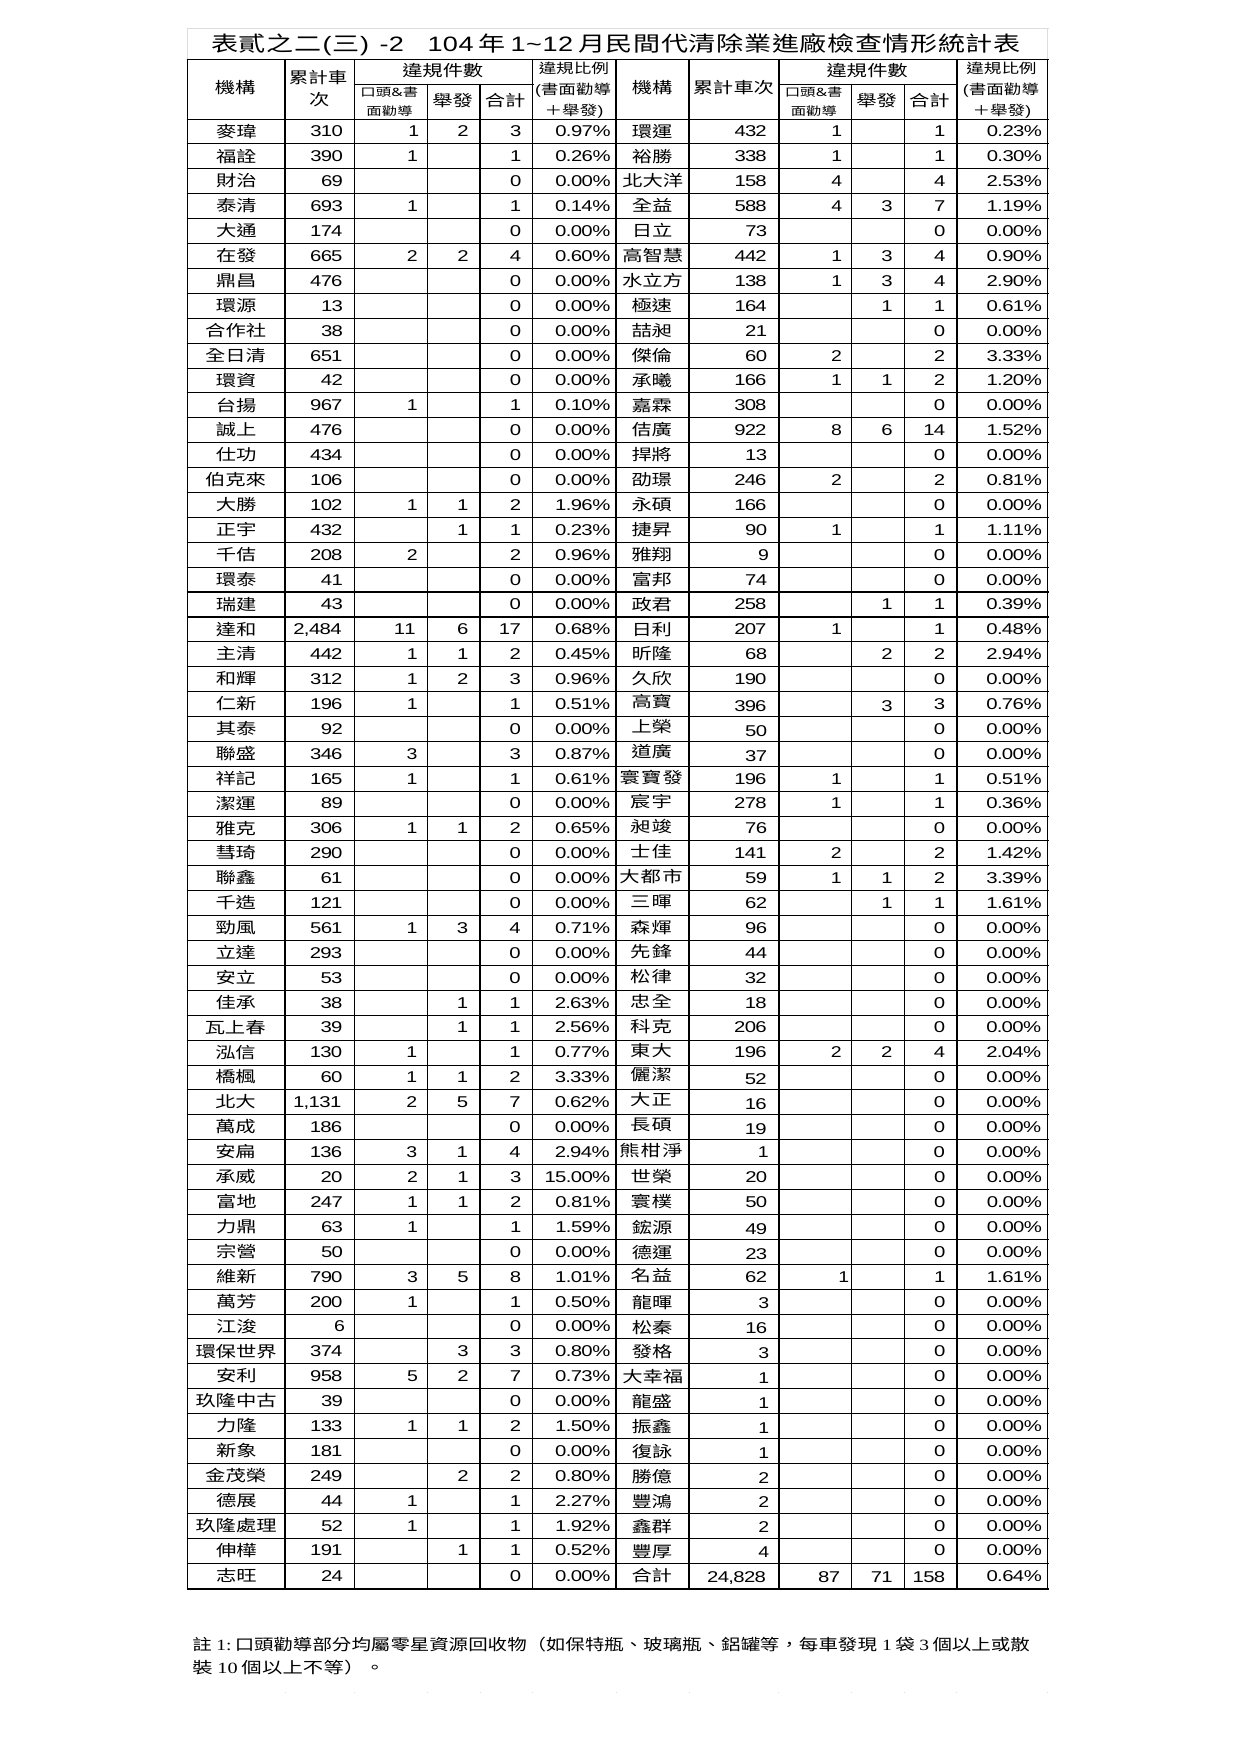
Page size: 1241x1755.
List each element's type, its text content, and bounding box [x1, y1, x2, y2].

table_cell 復詠 [617, 1439, 688, 1463]
table_cell 松律 [617, 966, 688, 990]
table_cell 62 [690, 1265, 778, 1288]
table_cell 累計車次 [690, 60, 778, 118]
table_cell 293 [286, 941, 354, 965]
table_cell [780, 1439, 851, 1463]
table_cell [780, 916, 851, 940]
table_cell 0 [481, 269, 532, 293]
table_cell 3 [852, 244, 904, 268]
table_cell 16 [690, 1315, 778, 1338]
table_cell 2 [481, 642, 532, 666]
table_cell 1 [355, 1414, 427, 1438]
table_cell 1 [481, 692, 532, 716]
table_cell 1.50% [533, 1414, 615, 1438]
table_cell 2 [481, 1190, 532, 1214]
table_cell 財治 [188, 169, 284, 193]
table_cell 0.96% [533, 543, 615, 567]
table_cell 維新 [188, 1265, 284, 1288]
table_cell 全益 [617, 194, 688, 218]
table_cell 江浚 [188, 1315, 284, 1338]
table_cell 52 [690, 1066, 778, 1089]
table_cell 2 [852, 642, 904, 666]
table_cell 0.00% [958, 1364, 1047, 1388]
table_cell 0 [481, 1389, 532, 1413]
table_cell 196 [690, 1041, 778, 1064]
table_cell [428, 294, 479, 318]
table_cell 德展 [188, 1489, 284, 1513]
table_cell 大都市 [617, 866, 688, 890]
table_cell 泰清 [188, 194, 284, 218]
table_cell 3.33% [533, 1066, 615, 1089]
table_cell 2 [428, 1364, 479, 1388]
table_cell 0 [905, 991, 956, 1015]
table_cell 1 [481, 393, 532, 417]
table_cell 聯盛 [188, 742, 284, 766]
table_cell 0.61% [533, 767, 615, 791]
table_cell 祥記 [188, 767, 284, 791]
table_cell 442 [690, 244, 778, 268]
table_cell 1 [905, 144, 956, 168]
table_cell 大幸福 [617, 1364, 688, 1388]
table_cell [428, 891, 479, 915]
table_cell 1 [428, 1414, 479, 1438]
table_cell 2 [780, 1041, 851, 1064]
table_cell 0 [905, 543, 956, 567]
table_cell [428, 169, 479, 193]
table_cell [428, 1489, 479, 1513]
table_cell 0 [905, 1439, 956, 1463]
table_cell 喆昶 [617, 319, 688, 342]
table_cell 環泰 [188, 568, 284, 591]
table_cell 0.00% [533, 418, 615, 442]
table_cell 0.00% [533, 966, 615, 990]
table_cell 0 [905, 319, 956, 342]
table_cell 20 [286, 1165, 354, 1189]
table_cell 0.00% [958, 493, 1047, 517]
table_cell [852, 1315, 904, 1338]
table_cell [355, 418, 427, 442]
table_cell 2 [905, 866, 956, 890]
table_cell 106 [286, 468, 354, 492]
table_cell 1 [428, 1165, 479, 1189]
table_cell 0.00% [533, 269, 615, 293]
table_cell 2 [905, 468, 956, 492]
table_cell 2.04% [958, 1041, 1047, 1064]
table_cell 0.00% [533, 1115, 615, 1139]
table_cell 0.00% [958, 717, 1047, 741]
table_cell 1 [355, 1041, 427, 1064]
table_cell 違規件數 [780, 60, 956, 83]
table_cell 39 [286, 1389, 354, 1413]
table_cell 1 [481, 144, 532, 168]
table_cell 0.51% [958, 767, 1047, 791]
table_cell 機構 [188, 60, 284, 118]
table_cell 道廣 [617, 742, 688, 766]
table_cell 1 [852, 866, 904, 890]
table_cell [428, 269, 479, 293]
table_cell 0.00% [533, 593, 615, 616]
table_cell 306 [286, 817, 354, 840]
table_cell 53 [286, 966, 354, 990]
table_cell 昕隆 [617, 642, 688, 666]
table_cell [355, 518, 427, 542]
table_cell 先鋒 [617, 941, 688, 965]
table_cell 7 [905, 194, 956, 218]
table_cell 環資 [188, 369, 284, 392]
table_cell 0 [905, 916, 956, 940]
table_cell 仕功 [188, 443, 284, 467]
table_cell 宗營 [188, 1240, 284, 1264]
table_cell 豐鴻 [617, 1489, 688, 1513]
table_cell 2 [905, 642, 956, 666]
table_cell 588 [690, 194, 778, 218]
table_cell 0.00% [958, 991, 1047, 1015]
table_cell 1 [355, 692, 427, 716]
table_cell 彗琦 [188, 841, 284, 865]
table_cell 3 [690, 1339, 778, 1363]
table_cell 0 [481, 344, 532, 367]
table_cell 9 [690, 543, 778, 567]
table_cell 476 [286, 418, 354, 442]
table_cell [852, 1439, 904, 1463]
table_cell 2 [355, 244, 427, 268]
table_cell 3 [428, 916, 479, 940]
table_cell 3 [481, 1165, 532, 1189]
table_cell 43 [286, 593, 354, 616]
table_cell [428, 1315, 479, 1338]
table_cell 富邦 [617, 568, 688, 591]
table_cell 50 [286, 1240, 354, 1264]
table_cell 主清 [188, 642, 284, 666]
table_cell [428, 144, 479, 168]
table_cell 0.87% [533, 742, 615, 766]
table_cell 2 [428, 667, 479, 691]
table_cell 1 [481, 767, 532, 791]
table_cell 8 [481, 1265, 532, 1288]
table_cell 0.61% [958, 294, 1047, 318]
table_cell [852, 1215, 904, 1239]
table_cell 0.00% [533, 841, 615, 865]
table_cell 0 [481, 369, 532, 392]
table_cell 338 [690, 144, 778, 168]
table_cell 0 [905, 817, 956, 840]
table_cell 693 [286, 194, 354, 218]
table_cell 0.00% [958, 443, 1047, 467]
table_cell 萬芳 [188, 1290, 284, 1313]
table_cell 0 [481, 169, 532, 193]
table_cell 1.92% [533, 1514, 615, 1537]
table_cell 力鼎 [188, 1215, 284, 1239]
table_cell 玖隆中古 [188, 1389, 284, 1413]
table_cell 0 [905, 443, 956, 467]
table_cell 1 [780, 866, 851, 890]
table_cell 20 [690, 1165, 778, 1189]
table_cell [780, 1489, 851, 1513]
table_cell 福詮 [188, 144, 284, 168]
table_cell 0.97% [533, 120, 615, 143]
table_cell 2 [428, 120, 479, 143]
table_cell 3.33% [958, 344, 1047, 367]
table_cell [852, 1165, 904, 1189]
table_cell 千佶 [188, 543, 284, 567]
table_cell [355, 1016, 427, 1039]
table_cell 0.00% [958, 1140, 1047, 1164]
table_cell [355, 369, 427, 392]
table_cell 90 [690, 518, 778, 542]
table_cell 247 [286, 1190, 354, 1214]
table_cell 承威 [188, 1165, 284, 1189]
table_cell 4 [905, 169, 956, 193]
table_cell 476 [286, 269, 354, 293]
table_cell [428, 1564, 479, 1588]
table_cell 0.00% [958, 1514, 1047, 1537]
table_cell 日利 [617, 618, 688, 641]
table_cell 1.96% [533, 493, 615, 517]
table_cell 967 [286, 393, 354, 417]
table_cell [780, 1315, 851, 1338]
table_cell 4 [905, 244, 956, 268]
table_cell 聯鑫 [188, 866, 284, 890]
table_cell [428, 194, 479, 218]
table_cell 3 [690, 1290, 778, 1313]
table_cell 2 [481, 493, 532, 517]
table_cell 2 [690, 1489, 778, 1513]
table_cell 上榮 [617, 717, 688, 741]
table_cell 鋐源 [617, 1215, 688, 1239]
table_cell [428, 941, 479, 965]
table_cell 2 [355, 1165, 427, 1189]
table_cell 在發 [188, 244, 284, 268]
table_cell 合計 [905, 85, 956, 118]
table_cell 1.11% [958, 518, 1047, 542]
table_cell 0 [481, 1115, 532, 1139]
table_cell 松秦 [617, 1315, 688, 1338]
table_cell [852, 1016, 904, 1039]
table_cell [428, 1290, 479, 1313]
table_cell [355, 294, 427, 318]
table_cell 佳承 [188, 991, 284, 1015]
table_cell 2 [690, 1464, 778, 1488]
table_cell [780, 692, 851, 716]
table_cell 17 [481, 618, 532, 641]
table_cell [355, 891, 427, 915]
table_cell [428, 1041, 479, 1064]
table_cell 永碩 [617, 493, 688, 517]
table_cell 191 [286, 1539, 354, 1562]
table_cell 1 [780, 244, 851, 268]
table_cell [428, 692, 479, 716]
table_cell 0 [905, 742, 956, 766]
table_cell [852, 319, 904, 342]
table_cell 宸宇 [617, 792, 688, 816]
table_cell [852, 991, 904, 1015]
table_cell 2 [780, 468, 851, 492]
table_cell [852, 1090, 904, 1114]
table_cell 0.00% [958, 817, 1047, 840]
table_cell 1 [481, 1016, 532, 1039]
table_cell 大正 [617, 1090, 688, 1114]
table_cell 1 [481, 1041, 532, 1064]
table_cell 泓信 [188, 1041, 284, 1064]
table_cell [355, 991, 427, 1015]
table_cell [852, 169, 904, 193]
table_cell 11 [355, 618, 427, 641]
table_cell 忠全 [617, 991, 688, 1015]
table_cell 3 [481, 667, 532, 691]
table_cell 極速 [617, 294, 688, 318]
table_cell 4 [905, 269, 956, 293]
table_cell [780, 443, 851, 467]
table_cell 38 [286, 319, 354, 342]
table_cell 0.00% [533, 1240, 615, 1264]
table_cell [355, 792, 427, 816]
table_cell 1.20% [958, 369, 1047, 392]
table_cell 違規比例 (書面勸導 ＋舉發) [958, 60, 1047, 118]
table_cell 佶廣 [617, 418, 688, 442]
table_cell [852, 1115, 904, 1139]
table_cell 665 [286, 244, 354, 268]
table_cell 19 [690, 1115, 778, 1139]
table_cell 合作社 [188, 319, 284, 342]
table_cell 大勝 [188, 493, 284, 517]
table_cell 寰樸 [617, 1190, 688, 1214]
table_cell 0.77% [533, 1041, 615, 1064]
table_cell 安立 [188, 966, 284, 990]
table_cell 0.00% [958, 319, 1047, 342]
table_cell 2.94% [533, 1140, 615, 1164]
table_cell 0.26% [533, 144, 615, 168]
table_cell 1.61% [958, 1265, 1047, 1288]
table_cell 橋楓 [188, 1066, 284, 1089]
table_cell 0.65% [533, 817, 615, 840]
table_cell 1.61% [958, 891, 1047, 915]
table_cell 2.94% [958, 642, 1047, 666]
table_cell 0.68% [533, 618, 615, 641]
table_cell 德運 [617, 1240, 688, 1264]
table_cell 1 [428, 1539, 479, 1562]
table_cell 138 [690, 269, 778, 293]
table_cell 208 [286, 543, 354, 567]
table_cell 2 [481, 1414, 532, 1438]
table_cell 1 [428, 493, 479, 517]
table_cell [780, 1115, 851, 1139]
table_cell 嘉霖 [617, 393, 688, 417]
table_cell 1 [905, 294, 956, 318]
table_cell 0 [905, 1414, 956, 1438]
table_cell [852, 518, 904, 542]
table_cell 世榮 [617, 1165, 688, 1189]
table_cell 44 [690, 941, 778, 965]
table_cell 23 [690, 1240, 778, 1264]
table_cell 190 [690, 667, 778, 691]
table_cell [852, 1389, 904, 1413]
table_header 表貳之二(三) -2 104年1~12月民間代清除業進廠檢查情形統計表 [188, 29, 1047, 58]
table_cell 富地 [188, 1190, 284, 1214]
table_cell 雅克 [188, 817, 284, 840]
table_cell 1 [355, 1190, 427, 1214]
table_cell 6 [852, 418, 904, 442]
table_cell 60 [690, 344, 778, 367]
table_cell [852, 817, 904, 840]
table_cell 2.27% [533, 1489, 615, 1513]
table_cell 7 [481, 1364, 532, 1388]
table_cell 1 [355, 667, 427, 691]
table_cell 1 [905, 891, 956, 915]
table_cell 1 [481, 518, 532, 542]
table_cell 0 [481, 1439, 532, 1463]
table_cell 1.52% [958, 418, 1047, 442]
table_cell 環保世界 [188, 1339, 284, 1363]
table_cell 0.00% [958, 1315, 1047, 1338]
table_cell [355, 1389, 427, 1413]
table_cell 62 [690, 891, 778, 915]
table_cell 651 [286, 344, 354, 367]
table_cell 0 [481, 294, 532, 318]
table_cell 0.81% [533, 1190, 615, 1214]
table_cell [428, 443, 479, 467]
table_cell [780, 1539, 851, 1562]
table_cell 0.00% [533, 219, 615, 243]
table_cell [780, 1364, 851, 1388]
table_cell 1 [355, 767, 427, 791]
table_cell [780, 1514, 851, 1537]
table_cell [780, 717, 851, 741]
table_cell 1 [355, 1489, 427, 1513]
table_cell 4 [780, 169, 851, 193]
table_cell 發格 [617, 1339, 688, 1363]
table_cell 1 [428, 1140, 479, 1164]
table_cell 1 [905, 767, 956, 791]
table_cell [355, 1439, 427, 1463]
table_cell 158 [690, 169, 778, 193]
table_cell 74 [690, 568, 778, 591]
table_cell 0.00% [958, 393, 1047, 417]
table_cell 麥瑋 [188, 120, 284, 143]
table_cell 166 [690, 369, 778, 392]
table_cell 922 [690, 418, 778, 442]
table_cell 寰寶發 [617, 767, 688, 791]
table_cell 1 [905, 518, 956, 542]
table_cell 北大洋 [617, 169, 688, 193]
table_cell 1 [481, 1514, 532, 1537]
table_cell [355, 1564, 427, 1588]
table_cell 0 [481, 866, 532, 890]
table_cell 仁新 [188, 692, 284, 716]
table_cell 環源 [188, 294, 284, 318]
table_cell 3 [852, 194, 904, 218]
table_cell 3 [428, 1339, 479, 1363]
table_cell 正宇 [188, 518, 284, 542]
table_cell 全日清 [188, 344, 284, 367]
table_cell 2 [428, 1464, 479, 1488]
table_cell [428, 841, 479, 865]
table_cell [780, 1066, 851, 1089]
table_cell [780, 1190, 851, 1214]
table_cell 0.23% [958, 120, 1047, 143]
table_cell 50 [690, 1190, 778, 1214]
table_cell [355, 568, 427, 591]
table_cell 1 [481, 194, 532, 218]
table_cell 7 [481, 1090, 532, 1114]
table_cell 13 [286, 294, 354, 318]
table_cell 0 [481, 792, 532, 816]
table_cell [852, 393, 904, 417]
table_cell 1 [428, 518, 479, 542]
table_cell 1 [690, 1389, 778, 1413]
table_cell 0 [481, 468, 532, 492]
table_cell [780, 991, 851, 1015]
table_cell 0 [905, 1016, 956, 1039]
table_cell [355, 1464, 427, 1488]
table_cell 61 [286, 866, 354, 890]
table_cell 0 [905, 1539, 956, 1562]
table_cell 196 [690, 767, 778, 791]
table_cell [780, 1339, 851, 1363]
table_cell 0.00% [958, 543, 1047, 567]
table_cell 1 [355, 1514, 427, 1537]
table_cell 1 [780, 792, 851, 816]
table_cell 0.30% [958, 144, 1047, 168]
table_cell [852, 841, 904, 865]
table_cell 6 [286, 1315, 354, 1338]
table_cell 1 [780, 518, 851, 542]
table_cell 安利 [188, 1364, 284, 1388]
table_cell 1 [355, 1066, 427, 1089]
table_cell [428, 767, 479, 791]
table_cell [780, 642, 851, 666]
table_cell 0.00% [958, 1539, 1047, 1562]
table_cell 裕勝 [617, 144, 688, 168]
table_cell 196 [286, 692, 354, 716]
table_cell 志旺 [188, 1564, 284, 1588]
table_cell [780, 1414, 851, 1438]
table_cell 1 [355, 393, 427, 417]
table_cell 0.00% [533, 717, 615, 741]
table_cell 1 [481, 1215, 532, 1239]
table_cell [852, 916, 904, 940]
table_cell 0.00% [958, 1464, 1047, 1488]
table_cell 0 [905, 667, 956, 691]
table_cell 名益 [617, 1265, 688, 1288]
table_cell 18 [690, 991, 778, 1015]
table_cell 0.39% [958, 593, 1047, 616]
table_cell 0.00% [958, 1414, 1047, 1438]
table_cell [852, 543, 904, 567]
table_cell 0.00% [533, 369, 615, 392]
table_cell 13 [690, 443, 778, 467]
table_cell 1 [355, 194, 427, 218]
table_cell [852, 767, 904, 791]
table_cell [428, 568, 479, 591]
table_cell [780, 493, 851, 517]
table_cell 0.51% [533, 692, 615, 716]
table_cell 2 [852, 1041, 904, 1064]
table_cell [852, 568, 904, 591]
table_cell 金茂榮 [188, 1464, 284, 1488]
table_cell [428, 1240, 479, 1264]
table_cell [428, 866, 479, 890]
table_cell 246 [690, 468, 778, 492]
table_cell [780, 1090, 851, 1114]
table_cell 立達 [188, 941, 284, 965]
table_cell 2.90% [958, 269, 1047, 293]
table_cell 1 [780, 269, 851, 293]
table_cell 勝億 [617, 1464, 688, 1488]
table_cell 434 [286, 443, 354, 467]
table_cell 0.90% [958, 244, 1047, 268]
table_cell 52 [286, 1514, 354, 1537]
table_cell 1.19% [958, 194, 1047, 218]
table_cell 1 [355, 120, 427, 143]
table_cell 0.00% [958, 219, 1047, 243]
table_cell 0.52% [533, 1539, 615, 1562]
table_cell 69 [286, 169, 354, 193]
table_cell [852, 144, 904, 168]
table_cell 0 [481, 941, 532, 965]
table_cell 機構 [617, 60, 688, 118]
table_cell 0.00% [958, 742, 1047, 766]
table_cell 2 [355, 1090, 427, 1114]
table_cell 0.00% [533, 568, 615, 591]
table_cell 2 [481, 1066, 532, 1089]
table_cell 0 [905, 1315, 956, 1338]
table_cell 1 [355, 493, 427, 517]
table_cell 0.00% [958, 1066, 1047, 1089]
table_cell [852, 618, 904, 641]
table_cell [852, 1240, 904, 1264]
table_cell 安扁 [188, 1140, 284, 1164]
table_cell 0.00% [958, 1115, 1047, 1139]
table_cell 3.39% [958, 866, 1047, 890]
table_cell 0.00% [958, 966, 1047, 990]
table_cell 0.00% [533, 169, 615, 193]
table_cell 21 [690, 319, 778, 342]
table_cell [355, 169, 427, 193]
table_cell 1 [428, 817, 479, 840]
table_cell 1 [690, 1439, 778, 1463]
table_cell [852, 792, 904, 816]
table_cell 1 [780, 369, 851, 392]
table_cell 73 [690, 219, 778, 243]
table_cell 0.00% [533, 443, 615, 467]
table_cell 76 [690, 817, 778, 840]
table_cell 3 [852, 692, 904, 716]
table_cell [852, 219, 904, 243]
table_cell 0 [481, 443, 532, 467]
table_cell 劭璟 [617, 468, 688, 492]
table_cell [355, 269, 427, 293]
table_cell 4 [481, 1140, 532, 1164]
table_cell 0.62% [533, 1090, 615, 1114]
table_cell [428, 1115, 479, 1139]
table_cell 3 [481, 742, 532, 766]
table_cell 1 [428, 991, 479, 1015]
table_cell 3 [355, 1140, 427, 1164]
table_cell [780, 1464, 851, 1488]
table_cell 0 [905, 1190, 956, 1214]
table_cell 32 [690, 966, 778, 990]
table_cell 346 [286, 742, 354, 766]
table_cell 158 [905, 1564, 956, 1588]
table_cell [355, 966, 427, 990]
table_cell 誠上 [188, 418, 284, 442]
table_cell 0.00% [958, 941, 1047, 965]
table_cell 0 [481, 841, 532, 865]
table_cell 42 [286, 369, 354, 392]
table_cell 96 [690, 916, 778, 940]
table_cell 0.00% [533, 319, 615, 342]
table_cell 雅翔 [617, 543, 688, 567]
table_cell 136 [286, 1140, 354, 1164]
table_cell 違規件數 [355, 60, 532, 83]
table_cell 0 [905, 1240, 956, 1264]
table_cell 1 [905, 593, 956, 616]
table_cell 2 [428, 244, 479, 268]
table_cell 165 [286, 767, 354, 791]
table_cell 2,484 [286, 618, 354, 641]
table_cell 2.53% [958, 169, 1047, 193]
table_cell 0.00% [958, 568, 1047, 591]
table_cell [355, 219, 427, 243]
table_cell [852, 1265, 904, 1288]
table_cell [852, 1190, 904, 1214]
table_cell [428, 418, 479, 442]
table_cell 政君 [617, 593, 688, 616]
table_cell [780, 294, 851, 318]
table_cell 瓦上春 [188, 1016, 284, 1039]
table_cell 0.00% [958, 1215, 1047, 1239]
table_cell [852, 1364, 904, 1388]
table_cell 玖隆處理 [188, 1514, 284, 1537]
table_cell 達和 [188, 618, 284, 641]
table_cell [428, 966, 479, 990]
table_cell 278 [690, 792, 778, 816]
table_cell 38 [286, 991, 354, 1015]
table_cell 傑倫 [617, 344, 688, 367]
table_cell 2 [780, 344, 851, 367]
table_cell 0 [905, 1464, 956, 1488]
table_cell 高智慧 [617, 244, 688, 268]
table_cell 1 [905, 1265, 956, 1288]
table_cell [428, 1439, 479, 1463]
table_cell 0.14% [533, 194, 615, 218]
table_cell [428, 369, 479, 392]
table_cell [428, 792, 479, 816]
table_cell 1 [481, 1489, 532, 1513]
table_cell 0 [905, 1066, 956, 1089]
table_cell 133 [286, 1414, 354, 1438]
table_cell 0.23% [533, 518, 615, 542]
table_cell 4 [481, 244, 532, 268]
table_cell [852, 717, 904, 741]
table_cell 0 [481, 568, 532, 591]
table_cell 0.60% [533, 244, 615, 268]
table_cell 59 [690, 866, 778, 890]
table_cell 0.10% [533, 393, 615, 417]
table_cell 181 [286, 1439, 354, 1463]
table_cell [355, 1115, 427, 1139]
table_cell 2 [690, 1514, 778, 1537]
table_cell [852, 1489, 904, 1513]
table_cell 0 [905, 717, 956, 741]
table_cell 0 [905, 966, 956, 990]
table_cell 力隆 [188, 1414, 284, 1438]
table_cell 1 [780, 618, 851, 641]
table_cell [780, 742, 851, 766]
table_cell [780, 667, 851, 691]
table_cell 士佳 [617, 841, 688, 865]
table_cell 432 [286, 518, 354, 542]
table_cell 4 [780, 194, 851, 218]
table_cell 2 [481, 1464, 532, 1488]
table_cell 大通 [188, 219, 284, 243]
table_cell 561 [286, 916, 354, 940]
table_cell [852, 1414, 904, 1438]
table_cell 1 [481, 1539, 532, 1562]
table_cell 0 [905, 1165, 956, 1189]
table_cell 台揚 [188, 393, 284, 417]
table_cell 1.59% [533, 1215, 615, 1239]
table_cell 312 [286, 667, 354, 691]
table_cell [852, 742, 904, 766]
table_cell 0 [905, 1215, 956, 1239]
table_cell 0 [905, 1389, 956, 1413]
table_cell 昶竣 [617, 817, 688, 840]
table_cell 4 [481, 916, 532, 940]
table_cell [780, 219, 851, 243]
table_cell 1 [780, 1265, 851, 1288]
table_cell 0.00% [958, 1165, 1047, 1189]
table_cell 87 [780, 1564, 851, 1588]
table_cell [780, 891, 851, 915]
table_cell 0 [481, 1564, 532, 1588]
table_cell 振鑫 [617, 1414, 688, 1438]
table_cell 2 [905, 841, 956, 865]
table_cell 4 [905, 1041, 956, 1064]
table_cell [355, 443, 427, 467]
table_cell [428, 1215, 479, 1239]
table_cell 0 [905, 1364, 956, 1388]
table_cell 1 [355, 144, 427, 168]
table_cell 0 [481, 966, 532, 990]
table_cell 3 [905, 692, 956, 716]
table_cell 68 [690, 642, 778, 666]
table_cell 森煇 [617, 916, 688, 940]
table_cell 390 [286, 144, 354, 168]
table_cell 2 [481, 543, 532, 567]
table_cell 2 [905, 344, 956, 367]
table_cell 790 [286, 1265, 354, 1288]
table_cell [852, 1140, 904, 1164]
table_cell 0.00% [958, 1339, 1047, 1363]
table_cell 92 [286, 717, 354, 741]
table_cell 龍盛 [617, 1389, 688, 1413]
table_cell 0.45% [533, 642, 615, 666]
table_cell 0 [481, 891, 532, 915]
table_cell 1 [428, 1016, 479, 1039]
table_cell 1 [428, 642, 479, 666]
table_cell [355, 1339, 427, 1363]
table_cell [780, 817, 851, 840]
table_cell 高寶 [617, 692, 688, 716]
table_cell 164 [690, 294, 778, 318]
table_cell [780, 1016, 851, 1039]
table_cell [428, 393, 479, 417]
table_cell 1 [428, 1066, 479, 1089]
table_cell [780, 966, 851, 990]
table_cell 1 [905, 120, 956, 143]
table_cell 1 [355, 916, 427, 940]
table_cell 3 [481, 120, 532, 143]
table_cell 口頭&書 面勸導 [355, 85, 427, 118]
table_cell 958 [286, 1364, 354, 1388]
table_cell 0.00% [533, 792, 615, 816]
table_cell 科克 [617, 1016, 688, 1039]
table_cell 2.63% [533, 991, 615, 1015]
table_cell [852, 468, 904, 492]
table_cell [355, 1539, 427, 1562]
table_cell 0 [905, 1115, 956, 1139]
table_cell 2 [780, 841, 851, 865]
table_cell 1.42% [958, 841, 1047, 865]
table_cell [355, 344, 427, 367]
table_cell 8 [780, 418, 851, 442]
table_cell 0.00% [533, 344, 615, 367]
table_cell 89 [286, 792, 354, 816]
table_cell 0.00% [533, 1439, 615, 1463]
table_cell 63 [286, 1215, 354, 1239]
table_cell 伯克來 [188, 468, 284, 492]
table_cell 0 [905, 1290, 956, 1313]
table_cell [428, 717, 479, 741]
table_cell [355, 866, 427, 890]
table_cell 合計 [617, 1564, 688, 1588]
table_cell 5 [428, 1090, 479, 1114]
table_cell [852, 1514, 904, 1537]
table_cell [355, 468, 427, 492]
table_cell [780, 568, 851, 591]
table_cell [355, 1315, 427, 1338]
table_cell 和輝 [188, 667, 284, 691]
table_cell 0 [905, 1090, 956, 1114]
table_cell 0.48% [958, 618, 1047, 641]
table_cell 50 [690, 717, 778, 741]
table_cell 0 [905, 1339, 956, 1363]
table_cell 0 [905, 219, 956, 243]
table_cell 0.00% [958, 1190, 1047, 1214]
table_cell 0.81% [958, 468, 1047, 492]
table_cell 0.00% [958, 1290, 1047, 1313]
table_cell 200 [286, 1290, 354, 1313]
table_cell 合計 [481, 85, 532, 118]
table_cell 儷潔 [617, 1066, 688, 1089]
table_cell [428, 593, 479, 616]
table_cell 49 [690, 1215, 778, 1239]
table_cell 0.50% [533, 1290, 615, 1313]
table_cell 2.56% [533, 1016, 615, 1039]
table_cell 1 [481, 1290, 532, 1313]
table_cell 442 [286, 642, 354, 666]
table_cell 60 [286, 1066, 354, 1089]
table_cell 0.00% [958, 1016, 1047, 1039]
table_cell [780, 1140, 851, 1164]
table_cell [428, 742, 479, 766]
table_cell 伸樺 [188, 1539, 284, 1562]
table_cell 3 [355, 1265, 427, 1288]
table_cell [355, 717, 427, 741]
table_cell 捍將 [617, 443, 688, 467]
table_cell 44 [286, 1489, 354, 1513]
table_cell [780, 1389, 851, 1413]
table_cell 0.00% [533, 891, 615, 915]
table_cell 1 [852, 891, 904, 915]
table_cell 口頭&書 面勸導 [780, 85, 851, 118]
table_cell 0 [481, 418, 532, 442]
table_cell 4 [690, 1539, 778, 1562]
table_cell [355, 593, 427, 616]
table_cell 久欣 [617, 667, 688, 691]
table_cell [852, 493, 904, 517]
table_cell 0.00% [533, 941, 615, 965]
table_cell 0.00% [533, 1315, 615, 1338]
table_cell 舉發 [428, 85, 479, 118]
table_cell 萬成 [188, 1115, 284, 1139]
table_cell 1 [690, 1364, 778, 1388]
table_cell [852, 1066, 904, 1089]
table_cell 水立方 [617, 269, 688, 293]
table_cell [852, 1339, 904, 1363]
table_cell 2 [355, 543, 427, 567]
table_cell 捷昇 [617, 518, 688, 542]
table_cell [428, 468, 479, 492]
table_cell 0 [481, 319, 532, 342]
table_cell [852, 941, 904, 965]
table_cell [780, 319, 851, 342]
table_cell 累計車 次 [286, 60, 354, 118]
table_cell [428, 1514, 479, 1537]
table_cell 1 [852, 294, 904, 318]
table_cell 鑫群 [617, 1514, 688, 1537]
table_cell [428, 219, 479, 243]
table_cell [428, 319, 479, 342]
table_cell 1 [481, 991, 532, 1015]
table_cell 0 [905, 1514, 956, 1537]
table_cell 1,131 [286, 1090, 354, 1114]
table_cell 37 [690, 742, 778, 766]
table_cell [428, 543, 479, 567]
table_cell 141 [690, 841, 778, 865]
table_cell 308 [690, 393, 778, 417]
table_cell 186 [286, 1115, 354, 1139]
table_cell 3 [481, 1339, 532, 1363]
table_cell [355, 941, 427, 965]
table_cell 0 [905, 1489, 956, 1513]
table_cell [428, 344, 479, 367]
table_cell 1 [780, 144, 851, 168]
table_cell 0 [481, 593, 532, 616]
table_cell [428, 1389, 479, 1413]
table_cell 勁風 [188, 916, 284, 940]
table_cell 5 [355, 1364, 427, 1388]
table_cell 0 [905, 493, 956, 517]
table_cell [852, 443, 904, 467]
table_cell 0.00% [958, 1439, 1047, 1463]
table_cell 1 [780, 767, 851, 791]
table_cell [780, 941, 851, 965]
table_cell 0.00% [533, 1389, 615, 1413]
table_cell [852, 1290, 904, 1313]
table_cell 2 [481, 817, 532, 840]
table_cell 0.00% [958, 667, 1047, 691]
table_cell 432 [690, 120, 778, 143]
table_cell 121 [286, 891, 354, 915]
table_cell 豐厚 [617, 1539, 688, 1562]
table_cell 0 [905, 393, 956, 417]
table_cell 0 [905, 1140, 956, 1164]
table_cell [780, 1165, 851, 1189]
table_cell 1 [852, 369, 904, 392]
table_cell 1 [905, 792, 956, 816]
table_cell 174 [286, 219, 354, 243]
table_cell 71 [852, 1564, 904, 1588]
table_cell 0 [905, 568, 956, 591]
table_cell [780, 543, 851, 567]
table_cell 新象 [188, 1439, 284, 1463]
table_cell 熊柑淨 [617, 1140, 688, 1164]
table_cell 258 [690, 593, 778, 616]
table_cell 龍暉 [617, 1290, 688, 1313]
table_cell 0.00% [958, 1489, 1047, 1513]
table_cell 16 [690, 1090, 778, 1114]
table_cell [780, 393, 851, 417]
table_cell 374 [286, 1339, 354, 1363]
table_cell 249 [286, 1464, 354, 1488]
table_cell 0.00% [958, 1240, 1047, 1264]
table_cell 0 [481, 219, 532, 243]
table_cell 0.96% [533, 667, 615, 691]
table_cell 166 [690, 493, 778, 517]
table_cell 0.80% [533, 1339, 615, 1363]
table_cell 0.00% [958, 1389, 1047, 1413]
table_cell 1 [690, 1140, 778, 1164]
table_cell 0.00% [958, 1090, 1047, 1114]
table_cell [355, 1240, 427, 1264]
table_cell 3 [355, 742, 427, 766]
table_cell [852, 1539, 904, 1562]
table_cell 違規比例 (書面勸導 ＋舉發) [533, 60, 615, 118]
table_cell 1 [852, 593, 904, 616]
table_cell 鼎昌 [188, 269, 284, 293]
table_cell 北大 [188, 1090, 284, 1114]
table_cell 14 [905, 418, 956, 442]
table_cell 承曦 [617, 369, 688, 392]
table_cell 15.00% [533, 1165, 615, 1189]
table_cell 1.01% [533, 1265, 615, 1288]
table_cell 0.00% [533, 468, 615, 492]
table_cell [852, 344, 904, 367]
table_cell [780, 1240, 851, 1264]
table_cell 24 [286, 1564, 354, 1588]
table_cell [355, 841, 427, 865]
table_cell 2 [905, 369, 956, 392]
table_cell 0.00% [958, 916, 1047, 940]
table_cell [780, 593, 851, 616]
table_cell 6 [428, 618, 479, 641]
table_cell 0.71% [533, 916, 615, 940]
table_cell 0 [905, 941, 956, 965]
table_cell 0.76% [958, 692, 1047, 716]
table_cell 130 [286, 1041, 354, 1064]
table_cell 日立 [617, 219, 688, 243]
table_cell 396 [690, 692, 778, 716]
table_cell [355, 319, 427, 342]
table_cell 0.00% [533, 866, 615, 890]
table_cell 長碩 [617, 1115, 688, 1139]
table_cell 0 [481, 1240, 532, 1264]
table_cell 0 [481, 717, 532, 741]
table_cell [852, 120, 904, 143]
table_cell 0.73% [533, 1364, 615, 1388]
table_cell 41 [286, 568, 354, 591]
table_cell 1 [355, 642, 427, 666]
table_cell 1 [428, 1190, 479, 1214]
table_cell 環運 [617, 120, 688, 143]
table_cell [780, 1290, 851, 1313]
table_cell 24,828 [690, 1564, 778, 1588]
table_cell 39 [286, 1016, 354, 1039]
table_cell 東大 [617, 1041, 688, 1064]
table_cell 1 [905, 618, 956, 641]
table_cell 潔運 [188, 792, 284, 816]
table_cell [852, 1464, 904, 1488]
table_cell 5 [428, 1265, 479, 1288]
table_cell 0.00% [533, 1564, 615, 1588]
table_cell 290 [286, 841, 354, 865]
table_cell 瑞建 [188, 593, 284, 616]
table_cell 1 [690, 1414, 778, 1438]
table_cell 三暉 [617, 891, 688, 915]
table_cell 千造 [188, 891, 284, 915]
table_cell [780, 1215, 851, 1239]
table_cell 1 [355, 817, 427, 840]
table_cell 207 [690, 618, 778, 641]
table_cell 0.36% [958, 792, 1047, 816]
table_cell [852, 966, 904, 990]
table_cell 0.80% [533, 1464, 615, 1488]
table_cell 1 [780, 120, 851, 143]
table_cell 3 [852, 269, 904, 293]
table_cell 其泰 [188, 717, 284, 741]
table_cell 310 [286, 120, 354, 143]
table_cell 206 [690, 1016, 778, 1039]
table_cell 0 [481, 1315, 532, 1338]
table_cell 1 [355, 1215, 427, 1239]
table_cell [852, 667, 904, 691]
table_cell 0.00% [533, 294, 615, 318]
table_cell 1 [355, 1290, 427, 1313]
table_cell 0.64% [958, 1564, 1047, 1588]
table_cell 102 [286, 493, 354, 517]
table_cell 舉發 [852, 85, 904, 118]
